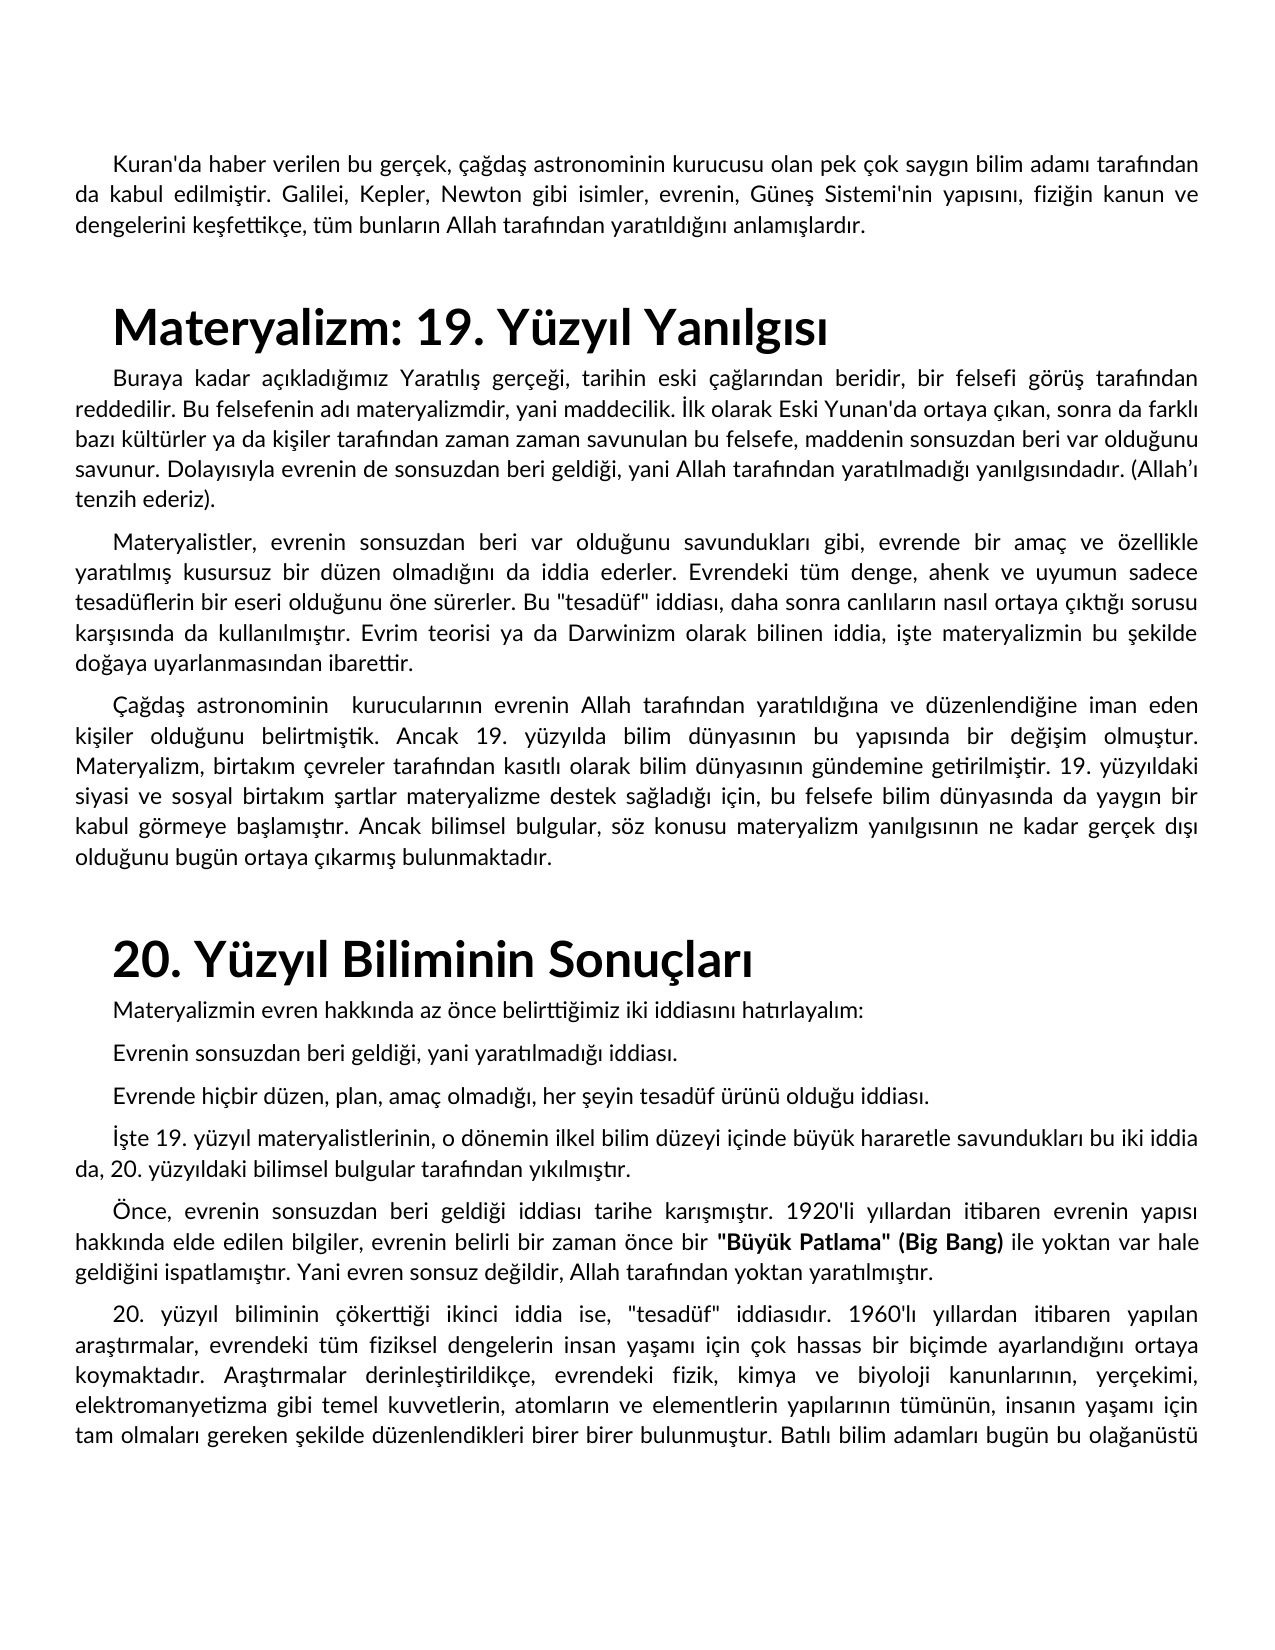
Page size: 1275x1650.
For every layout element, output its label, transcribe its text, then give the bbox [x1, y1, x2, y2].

text İşte 19. yüzyıl materyalistlerinin, o dönemin ilkel bilim düzeyi içinde büyük hararetle savundukları bu iki iddia da, 20. yüzyıldaki bilimsel bulgular tarafından yıkılmıştır. [75, 1124, 1200, 1182]
text Çağdaş astronominin kurucularının evrenin Allah tarafından yaratıldığına ve düzenlendiğine iman eden kişiler olduğunu belirtmiştik. Ancak 19. yüzyılda bilim dünyasının bu yapısında bir değişim olmuştur. Materyalizm, birtakım çevreler tarafından kasıtlı olarak bilim dünyasının gündemine getirilmiştir. 19. yüzyıldaki siyasi ve sosyal birtakım şartlar materyalizme destek sağladığı için, bu felsefe bilim dünyasında da yaygın bir kabul görmeye başlamıştır. Ancak bilimsel bulgular, söz konusu materyalizm yanılgısının ne kadar gerçek dışı olduğunu bugün ortaya çıkarmış bulunmaktadır. [75, 691, 1200, 870]
text Buraya kadar açıkladığımız Yaratılış gerçeği, tarihin eski çağlarından beridir, bir felsefi görüş tarafından reddedilir. Bu felsefenin adı materyalizmdir, yani maddecilik. İlk olarak Eski Yunan'da ortaya çıkan, sonra da farklı bazı kültürler ya da kişiler tarafından zaman zaman savunulan bu felsefe, maddenin sonsuzdan beri var olduğunu savunur. Dolayısıyla evrenin de sonsuzdan beri geldiği, yani Allah tarafından yaratılmadığı yanılgısındadır. (Allah’ı tenzih ederiz). [75, 364, 1200, 512]
text Kuran'da haber verilen bu gerçek, çağdaş astronominin kurucusu olan pek çok saygın bilim adamı tarafından da kabul edilmiştir. Galilei, Kepler, Newton gibi isimler, evrenin, Güneş Sistemi'nin yapısını, fiziğin kanun ve dengelerini keşfettikçe, tüm bunların Allah tarafından yaratıldığını anlamışlardır. [75, 150, 1200, 238]
text Evrende hiçbir düzen, plan, amaç olmadığı, her şeyin tesadüf ürünü olduğu iddiası. [75, 1081, 1200, 1109]
text Evrenin sonsuzdan beri geldiği, yani yaratılmadığı iddiası. [75, 1039, 1200, 1066]
text 20. yüzyıl biliminin çökerttiği ikinci iddia ise, "tesadüf" iddiasıdır. 1960'lı yıllardan itibaren yapılan araştırmalar, evrendeki tüm fiziksel dengelerin insan yaşamı için çok hassas bir biçimde ayarlandığını ortaya koymaktadır. Araştırmalar derinleştirildikçe, evrendeki fizik, kimya ve biyoloji kanunlarının, yerçekimi, elektromanyetizma gibi temel kuvvetlerin, atomların ve elementlerin yapılarının tümünün, insanın yaşamı için tam olmaları gereken şekilde düzenlendikleri birer birer bulunmuştur. Batılı bilim adamları bugün bu olağanüstü [75, 1300, 1200, 1448]
subtitle 20. Yüzyıl Biliminin Sonuçları [112, 928, 1200, 988]
text Materyalistler, evrenin sonsuzdan beri var olduğunu savundukları gibi, evrende bir amaç ve özellikle yaratılmış kusursuz bir düzen olmadığını da iddia ederler. Evrendeki tüm denge, ahenk ve uyumun sadece tesadüflerin bir eseri olduğunu öne sürerler. Bu "tesadüf" iddiası, daha sonra canlıların nasıl ortaya çıktığı sorusu karşısında da kullanılmıştır. Evrim teorisi ya da Darwinizm olarak bilinen iddia, işte materyalizmin bu şekilde doğaya uyarlanmasından ibarettir. [75, 528, 1200, 676]
subtitle Materyalizm: 19. Yüzyıl Yanılgısı [112, 296, 1200, 356]
text Önce, evrenin sonsuzdan beri geldiği iddiası tarihe karışmıştır. 1920'li yıllardan itibaren evrenin yapısı hakkında elde edilen bilgiler, evrenin belirli bir zaman önce bir "Büyük Patlama" (Big Bang) ile yoktan var hale geldiğini ispatlamıştır. Yani evren sonsuz değildir, Allah tarafından yoktan yaratılmıştır. [75, 1197, 1200, 1285]
text Materyalizmin evren hakkında az önce belirttiğimiz iki iddiasını hatırlayalım: [75, 996, 1200, 1023]
